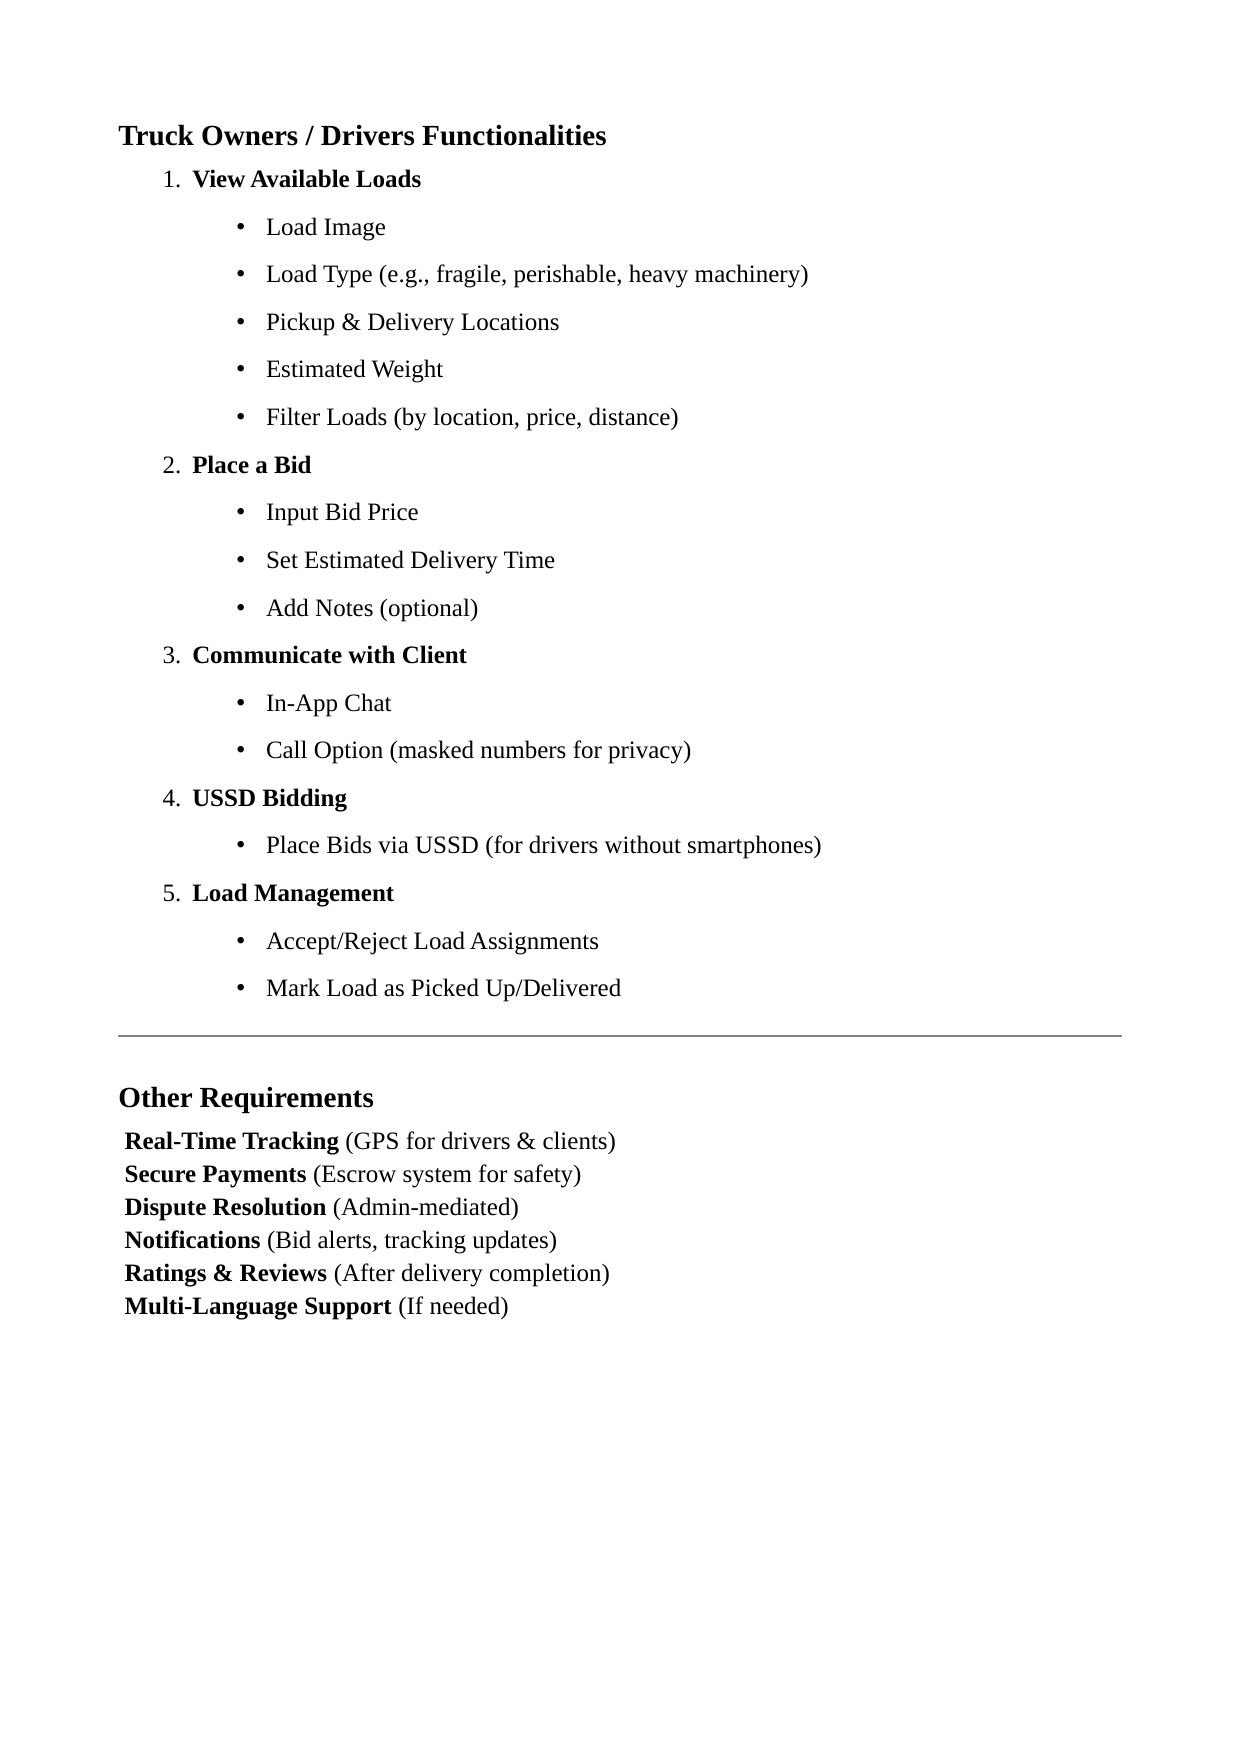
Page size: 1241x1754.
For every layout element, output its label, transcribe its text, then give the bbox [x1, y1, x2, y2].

list Call Option (masked numbers for privacy) [236, 735, 1122, 764]
list Input Bid Price [236, 497, 1122, 526]
list Set Estimated Delivery Time [236, 545, 1122, 574]
list Place a Bid [162, 450, 1122, 478]
list Add Notes (optional) [236, 593, 1122, 621]
list Load Type (e.g., fragile, perishable, heavy machinery) [236, 259, 1122, 288]
subtitle Other Requirements [118, 1080, 1122, 1113]
list Accept/Reject Load Assignments [236, 926, 1122, 954]
subtitle Truck Owners / Drivers Functionalities [118, 118, 1122, 152]
list Place Bids via USSD (for drivers without smartphones) [236, 831, 1122, 859]
list Load Image [236, 212, 1122, 241]
list Estimated Weight [236, 354, 1122, 383]
list USSD Bidding [162, 783, 1122, 812]
list In-App Chat [236, 688, 1122, 717]
list Filter Loads (by location, price, distance) [236, 402, 1122, 431]
list Communicate with Client [162, 640, 1122, 669]
list Load Management [162, 878, 1122, 907]
text Real-Time Tracking (GPS for drivers & clients) Secure Payments (Escrow system for safety) Dispute Resolution (Admin-mediated) Notifications (Bid alerts, tracking updates) Ratings & Reviews (After delivery completion) Multi-Language Support (If needed) [118, 1126, 1122, 1320]
list Mark Load as Picked Up/Delivered [236, 973, 1122, 1002]
list View Available Loads [162, 164, 1122, 193]
list Pickup & Delivery Locations [236, 307, 1122, 336]
